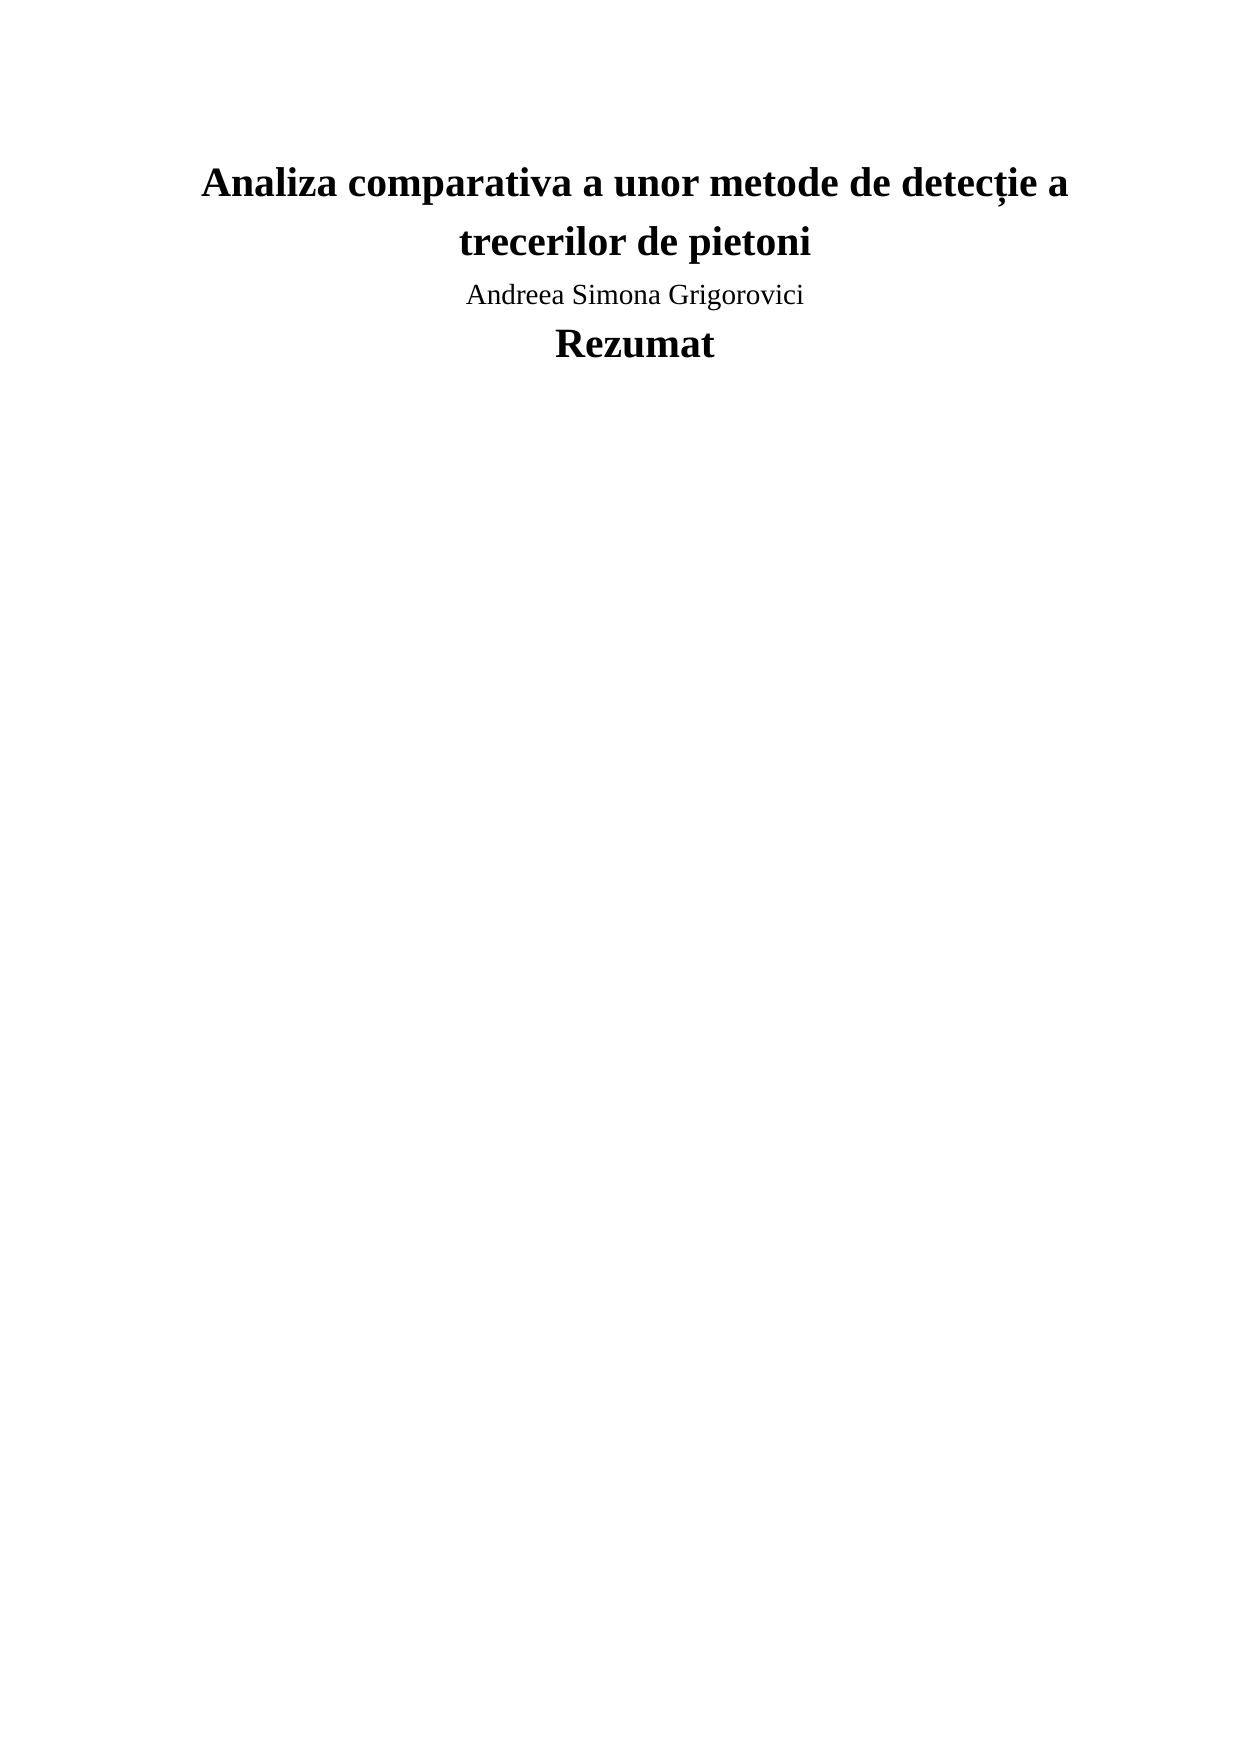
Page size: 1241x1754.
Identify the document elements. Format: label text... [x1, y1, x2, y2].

text Andreea Simona Grigorovici [148, 277, 1122, 310]
text Rezumat [148, 319, 1122, 367]
text Analiza comparativa a unor metode de detecție a trecerilor de pietoni [148, 157, 1122, 265]
